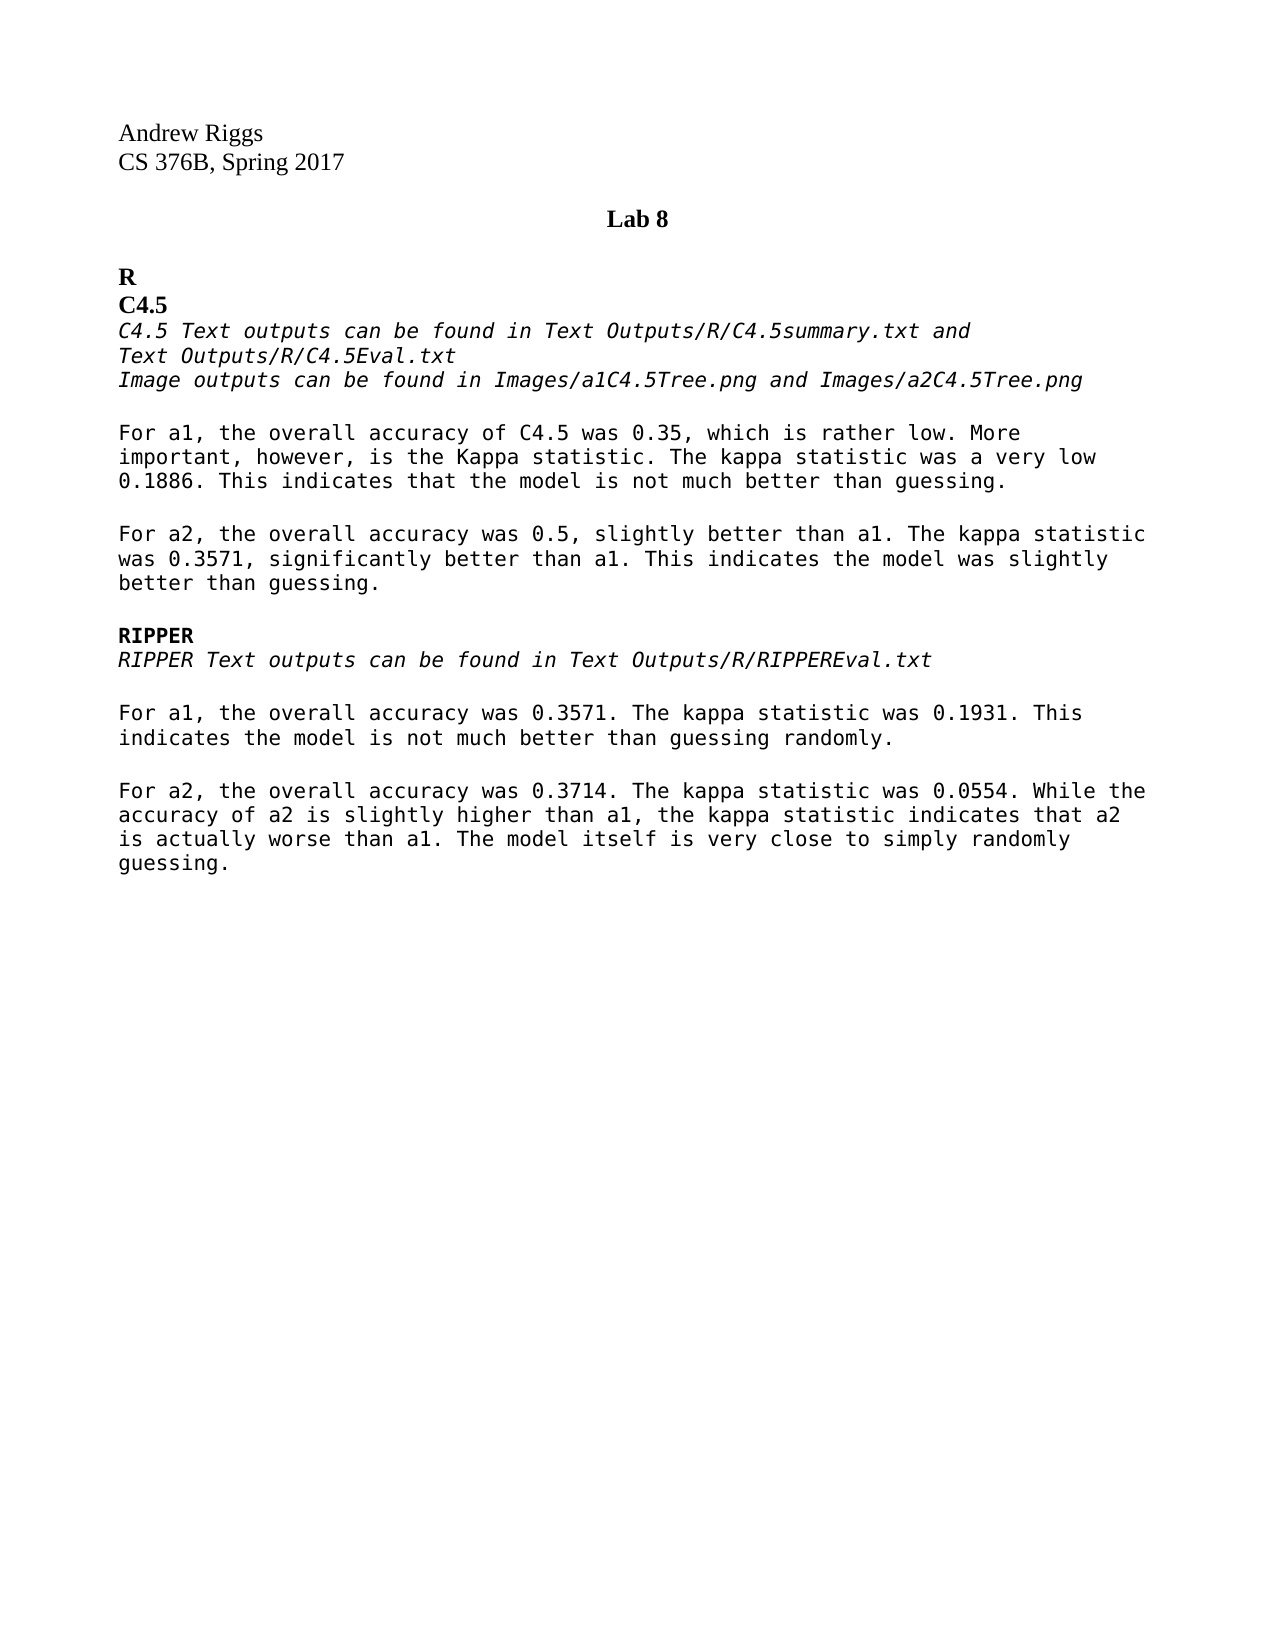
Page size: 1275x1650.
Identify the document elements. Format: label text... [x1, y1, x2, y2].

text For a2, the overall accuracy was 0.5, slightly better than a1. The kappa statistic was 0.3571, significantly better than a1. This indicates the model was slightly better than guessing. [118, 522, 1157, 595]
text For a2, the overall accuracy was 0.3714. The kappa statistic was 0.0554. While the accuracy of a2 is slightly higher than a1, the kappa statistic indicates that a2 is actually worse than a1. The model itself is very close to simply randomly guessing. [118, 779, 1157, 876]
text C4.5 Text outputs can be found in Text Outputs/R/C4.5summary.txt and [118, 319, 1157, 344]
text For a1, the overall accuracy was 0.3571. The kappa statistic was 0.1931. This indicates the model is not much better than guessing randomly. [118, 701, 1157, 750]
text Lab 8 [118, 204, 1157, 233]
text For a1, the overall accuracy of C4.5 was 0.35, which is rather low. More important, however, is the Kappa statistic. The kappa statistic was a very low 0.1886. This indicates that the model is not much better than guessing. [118, 421, 1157, 494]
text Andrew Riggs [118, 118, 1157, 147]
text CS 376B, Spring 2017 [118, 147, 1157, 176]
text Text Outputs/R/C4.5Eval.txt [118, 344, 1157, 368]
text R [118, 262, 1157, 291]
text Image outputs can be found in Images/a1C4.5Tree.png and Images/a2C4.5Tree.png [118, 368, 1157, 392]
text RIPPER Text outputs can be found in Text Outputs/R/RIPPEREval.txt [118, 648, 1157, 673]
text C4.5 [118, 291, 1157, 319]
text RIPPER [118, 624, 1157, 648]
